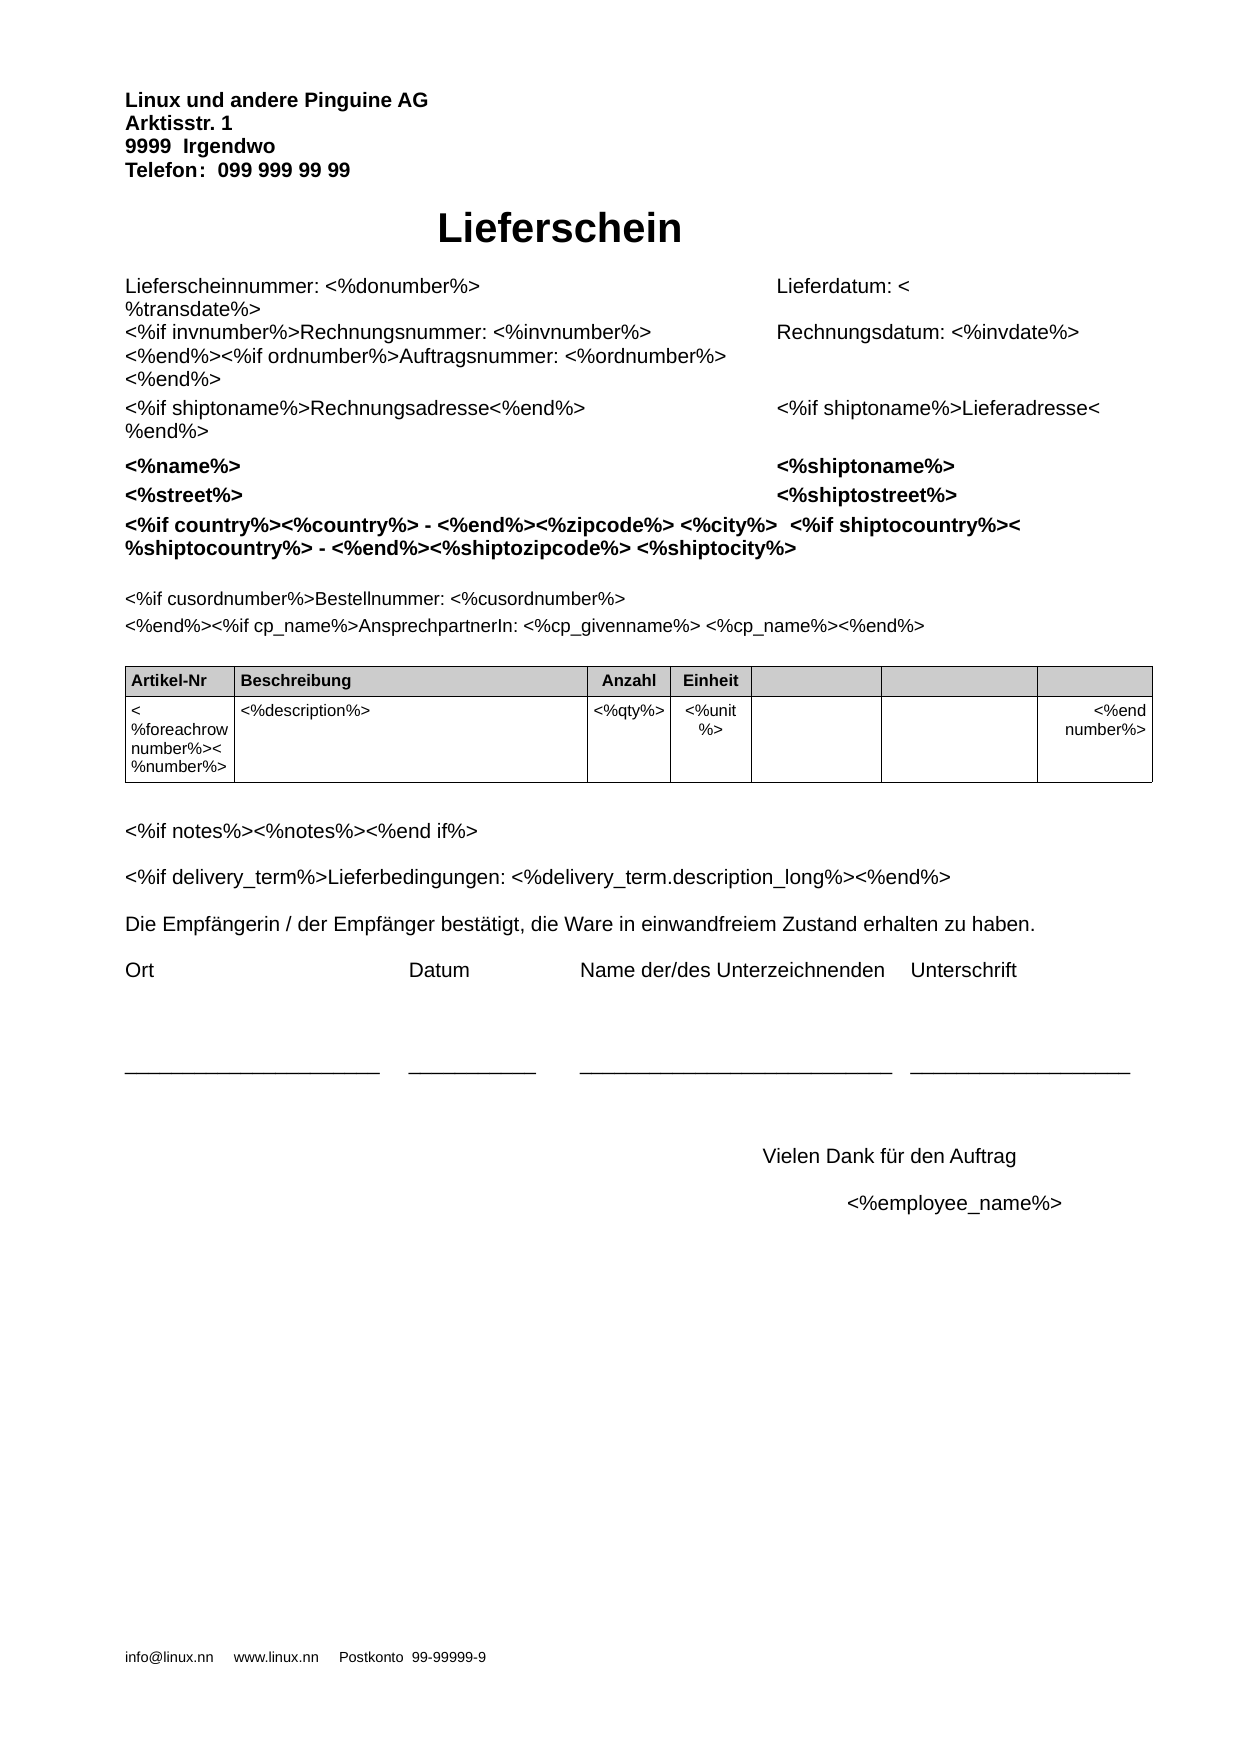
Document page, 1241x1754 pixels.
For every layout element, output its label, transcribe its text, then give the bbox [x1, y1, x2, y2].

table_cell <%unit%> [671, 697, 751, 782]
text <%end%><%if cp_name%>AnsprechpartnerIn: <%cp_givenname%> <%cp_name%><%end%> [125, 616, 1152, 637]
text Arktisstr. 1 [125, 112, 1152, 135]
table_cell <%foreachrow number%><%number%> [126, 697, 234, 782]
text <%if country%><%country%> - <%end%><%zipcode%> <%city%> <%if shiptocountry%><%shiptocountry%> - <%end%><%shiptozipcode%> <%shiptocity%> [125, 513, 1152, 583]
text <%street%> <%shiptostreet%> [125, 484, 1152, 507]
table_cell <%end number%> [1038, 697, 1152, 782]
text Linux und andere Pinguine AG [125, 88, 1152, 112]
table_cell <%description%> [235, 697, 587, 782]
text <%if notes%><%notes%><%end if%> [125, 819, 1152, 843]
text Die Empfängerin / der Empfänger bestätigt, die Ware in einwandfreiem Zustand erhalten zu haben. [125, 912, 1152, 936]
text <%employee_name%> [125, 1191, 1152, 1214]
table_header Anzahl [588, 667, 670, 696]
text Lieferscheinnummer: <%donumber%> Lieferdatum: <%transdate%> <%if invnumber%>Rechnungsnummer: <%invnumber%> Rechnungsdatum: <%invdate%> <%end%><%if ordnumber%>Auftragsnummer: <%ordnumber%> <%end%> [125, 274, 1152, 391]
table_header [882, 667, 1037, 696]
text Lieferschein [125, 205, 1152, 251]
table_header [752, 667, 881, 696]
table_header Einheit [671, 667, 751, 696]
table_cell [752, 697, 881, 782]
table_cell <%qty%> [588, 697, 670, 782]
text Ort Datum Name der/des Unterzeichnenden Unterschrift [125, 959, 1152, 982]
table_header Artikel-Nr [126, 667, 234, 696]
text ______________________ ___________ ___________________________ ___________________ [125, 1052, 1152, 1075]
table_cell [882, 697, 1037, 782]
text <%if cusordnumber%>Bestellnummer: <%cusordnumber%> [125, 589, 1152, 610]
text <%if delivery_term%>Lieferbedingungen: <%delivery_term.description_long%><%end%> [125, 866, 1152, 889]
text <%if shiptoname%>Rechnungsadresse<%end%> <%if shiptoname%>Lieferadresse<%end%> [125, 397, 1152, 443]
text <%name%> <%shiptoname%> [125, 455, 1152, 478]
text 9999 Irgendwo Telefon : 099 999 99 99 [125, 135, 1152, 181]
table_header Beschreibung [235, 667, 587, 696]
table_header [1038, 667, 1152, 696]
text Vielen Dank für den Auftrag [125, 1145, 1152, 1168]
